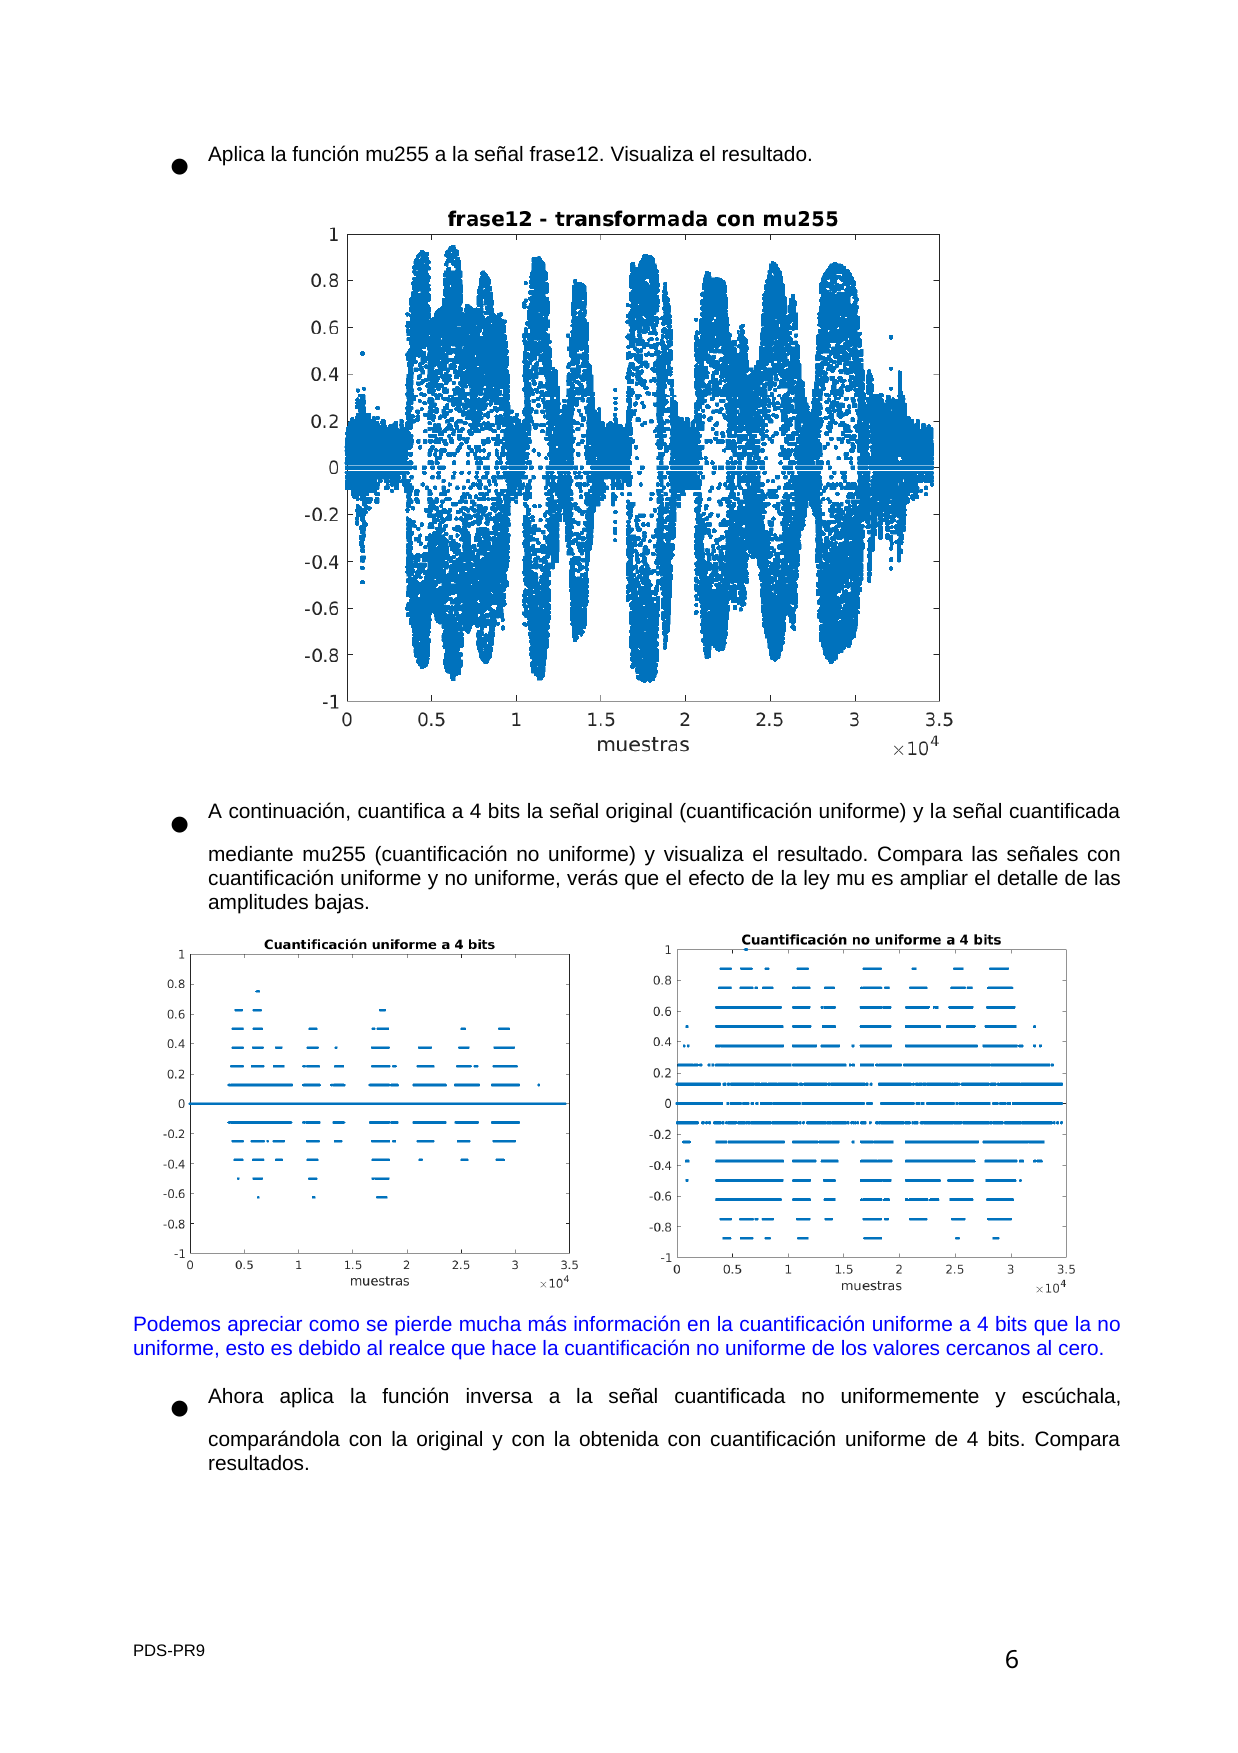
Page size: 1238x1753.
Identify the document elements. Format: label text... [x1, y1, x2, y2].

subtitle Aplica la función mu255 a la señal frase12. Visualiza el resultado. [170, 142, 1122, 185]
picture [648, 932, 1076, 1294]
subtitle A continuación, cuantifica a 4 bits la señal original (cuantificación uniforme) y la señal cuantificada mediante mu255 (cuantificación no uniforme) y visualiza el resultado. Compara las señales con cuantificación uniforme y no uniforme, verás que el efecto de la ley mu es ampliar el detalle de las amplitudes bajas. [170, 799, 1122, 914]
subtitle Podemos apreciar como se pierde mucha más información en la cuantificación uniforme a 4 bits que la no uniforme, esto es debido al realce que hace la cuantificación no uniforme de los valores cercanos al cero. [133, 914, 1122, 1360]
picture [162, 937, 579, 1289]
picture [303, 208, 954, 757]
subtitle Ahora aplica la función inversa a la señal cuantificada no uniformemente y escúchala, comparándola con la original y con la obtenida con cuantificación uniforme de 4 bits. Compara resultados. [170, 1384, 1122, 1474]
